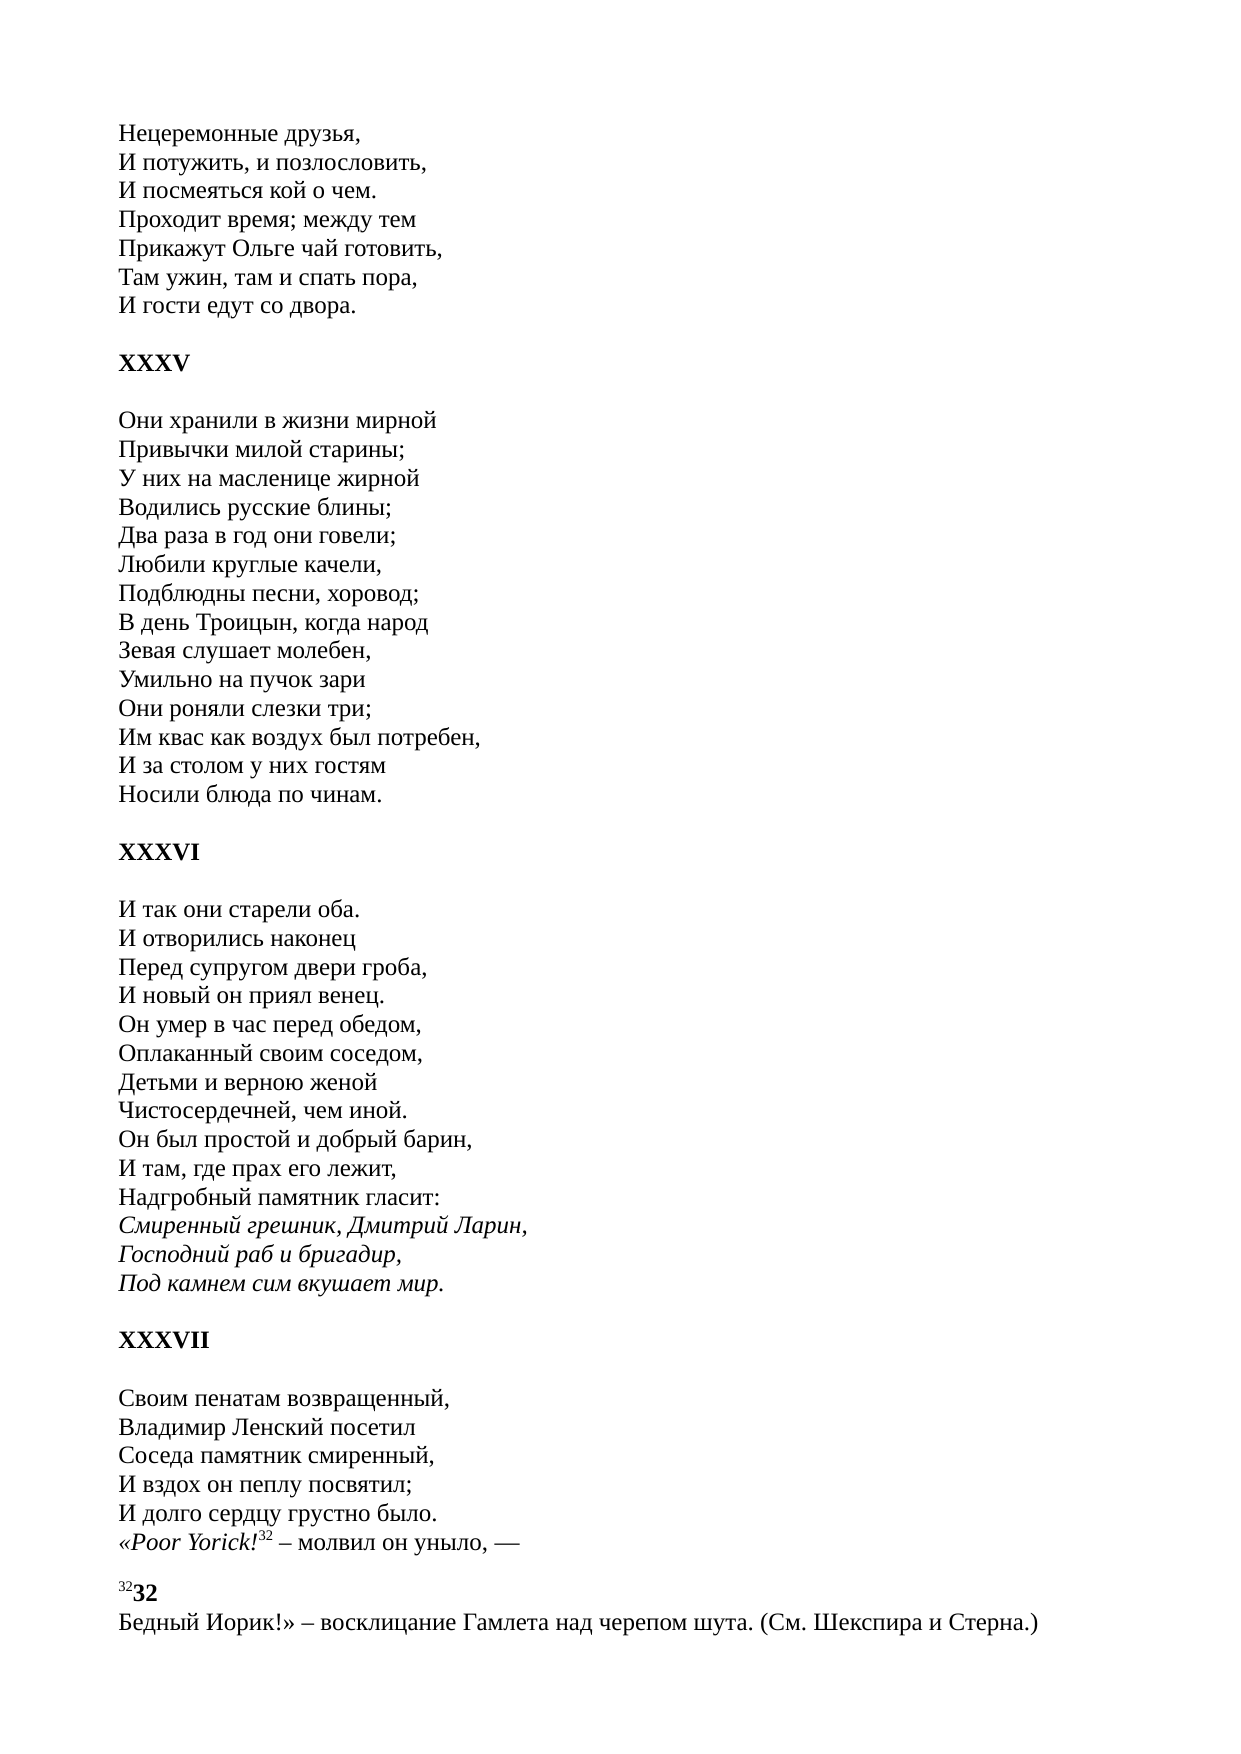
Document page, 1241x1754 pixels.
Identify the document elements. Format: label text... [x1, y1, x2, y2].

text У них на масленице жирной [118, 463, 1240, 492]
text И долго сердцу грустно было. [118, 1498, 1240, 1527]
subtitle XXXVII [118, 1326, 1240, 1354]
text В день Троицын, когда народ [118, 607, 1240, 636]
text Своим пенатам возвращенный, [118, 1383, 1240, 1412]
text Надгробный памятник гласит: [118, 1182, 1240, 1211]
text Носили блюда по чинам. [118, 779, 1240, 808]
text Владимир Ленский посетил [118, 1412, 1240, 1441]
text Привычки милой старины; [118, 434, 1240, 463]
text Им квас как воздух был потребен, [118, 722, 1240, 751]
text Они хранили в жизни мирной [118, 406, 1240, 434]
text Два раза в год они говели; [118, 521, 1240, 549]
text Любили круглые качели, [118, 549, 1240, 578]
text И там, где прах его лежит, [118, 1153, 1240, 1182]
text Там ужин, там и спать пора, [118, 262, 1240, 291]
text И так они старели оба. [118, 894, 1240, 923]
text Смиренный грешник, Дмитрий Ларин, [118, 1211, 1240, 1239]
text Оплаканный своим соседом, [118, 1038, 1240, 1067]
text И гости едут со двора. [118, 291, 1240, 319]
text Бедный Иорик!» – восклицание Гамлета над черепом шута. (См. Шекспира и Стерна.) [118, 1607, 1240, 1636]
text Зевая слушает молебен, [118, 636, 1240, 664]
text И за столом у них гостям [118, 751, 1240, 779]
text Прикажут Ольге чай готовить, [118, 233, 1240, 262]
text Соседа памятник смиренный, [118, 1441, 1240, 1469]
text Проходит время; между тем [118, 204, 1240, 233]
text Под камнем сим вкушает мир. [118, 1268, 1240, 1297]
text Детьми и верною женой [118, 1067, 1240, 1096]
text Подблюдны песни, хоровод; [118, 578, 1240, 607]
text Водились русские блины; [118, 492, 1240, 521]
text Умильно на пучок зари [118, 664, 1240, 693]
text «Poor Yorick! – молвил он уныло, — [118, 1527, 1240, 1556]
text Чистосердечней, чем иной. [118, 1096, 1240, 1124]
text Перед супругом двери гроба, [118, 952, 1240, 981]
text И посмеяться кой о чем. [118, 176, 1240, 204]
text Они роняли слезки три; [118, 693, 1240, 722]
text Нецеремонные друзья, [118, 118, 1240, 147]
text И вздох он пеплу посвятил; [118, 1469, 1240, 1498]
text Он умер в час перед обедом, [118, 1009, 1240, 1038]
text 32 [118, 1578, 1240, 1607]
subtitle XXXV [118, 348, 1240, 377]
text И новый он приял венец. [118, 981, 1240, 1009]
text И потужить, и позлословить, [118, 147, 1240, 176]
subtitle XXXVI [118, 837, 1240, 866]
text И отворились наконец [118, 923, 1240, 952]
text Он был простой и добрый барин, [118, 1124, 1240, 1153]
text Господний раб и бригадир, [118, 1239, 1240, 1268]
